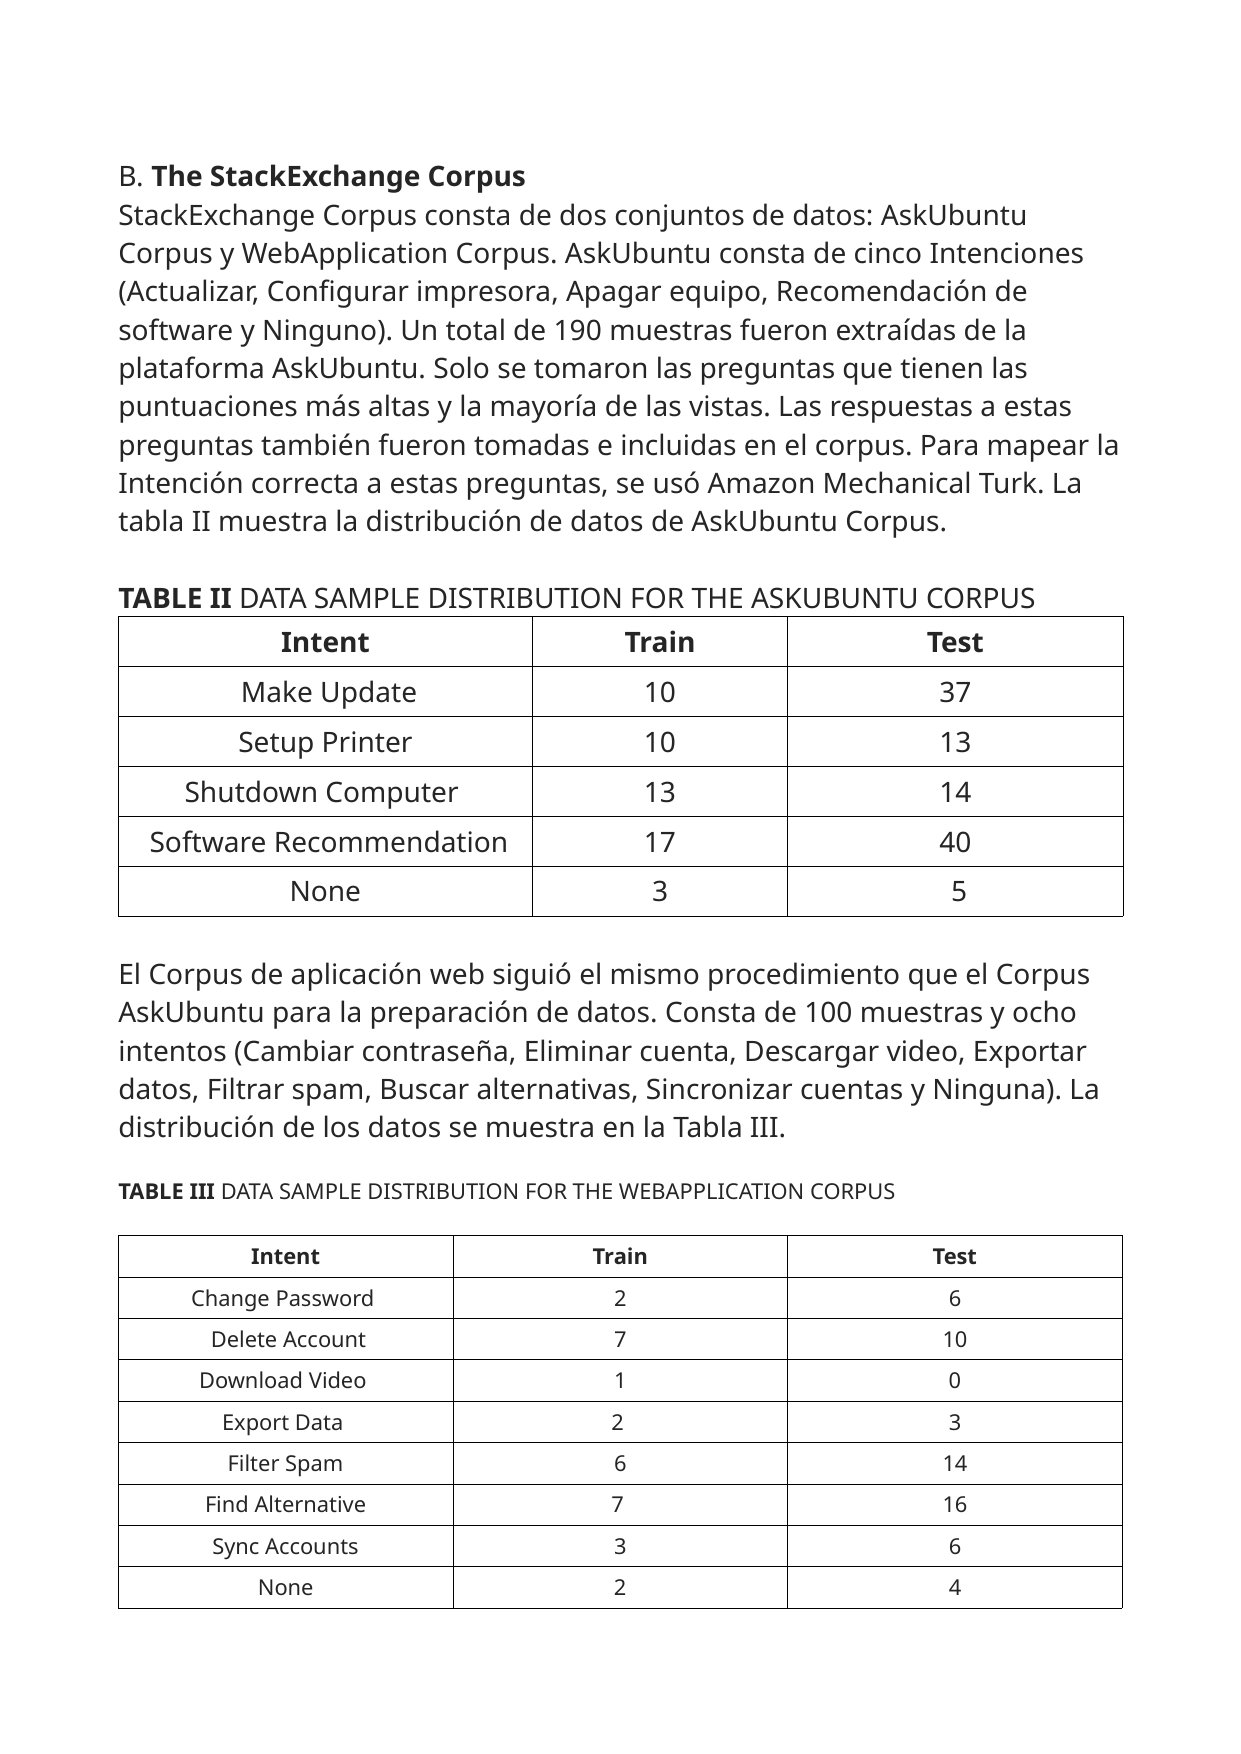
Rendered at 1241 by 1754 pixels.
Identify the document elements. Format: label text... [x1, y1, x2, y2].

table_cell 13 [788, 717, 1123, 766]
table_header Train [533, 617, 787, 666]
table_header Intent [119, 617, 532, 666]
table_cell 6 [454, 1443, 787, 1483]
table_cell 6 [788, 1278, 1122, 1318]
table_header Test [788, 1236, 1122, 1277]
table_cell Find Alternative [119, 1485, 453, 1525]
table_cell 14 [788, 1443, 1122, 1483]
table_cell 10 [533, 667, 787, 716]
table_header Train [454, 1236, 787, 1277]
table_cell 2 [454, 1402, 787, 1442]
table_cell None [119, 1567, 453, 1607]
table_cell 37 [788, 667, 1123, 716]
table_cell 16 [788, 1485, 1122, 1525]
table_cell 7 [454, 1485, 787, 1525]
table_cell None [119, 867, 532, 916]
table_cell Software Recommendation [119, 817, 532, 866]
table_cell 13 [533, 767, 787, 816]
table_cell 0 [788, 1360, 1122, 1401]
table_cell 10 [533, 717, 787, 766]
text StackExchange Corpus consta de dos conjuntos de datos: AskUbuntu Corpus y WebApplication Corpus. AskUbuntu consta de cinco Intenciones (Actualizar, Configurar impresora, Apagar equipo, Recomendación de software y Ninguno). Un total de 190 muestras fueron extraídas de la plataforma AskUbuntu. Solo se tomaron las preguntas que tienen las puntuaciones más altas y la mayoría de las vistas. Las respuestas a estas preguntas también fueron tomadas e incluidas en el corpus. Para mapear la Intención correcta a estas preguntas, se usó Amazon Mechanical Turk. La tabla II muestra la distribución de datos de AskUbuntu Corpus. [118, 195, 1122, 540]
table_cell 40 [788, 817, 1123, 866]
table_cell 4 [788, 1567, 1122, 1607]
table_cell 2 [454, 1278, 787, 1318]
table_cell 3 [533, 867, 787, 916]
table_cell Shutdown Computer [119, 767, 532, 816]
table_cell 3 [454, 1526, 787, 1566]
table_cell Export Data [119, 1402, 453, 1442]
table_cell 14 [788, 767, 1123, 816]
table_cell 10 [788, 1319, 1122, 1359]
text TABLE III DATA SAMPLE DISTRIBUTION FOR THE WEBAPPLICATION CORPUS [118, 1176, 1122, 1206]
table_cell 1 [454, 1360, 787, 1401]
table_cell Make Update [119, 667, 532, 716]
table_cell Delete Account [119, 1319, 453, 1359]
table_header Intent [119, 1236, 453, 1277]
table_header Test [788, 617, 1123, 666]
table_cell 2 [454, 1567, 787, 1607]
table_cell Change Password [119, 1278, 453, 1318]
text El Corpus de aplicación web siguió el mismo procedimiento que el Corpus AskUbuntu para la preparación de datos. Consta de 100 muestras y ocho intentos (Cambiar contraseña, Eliminar cuenta, Descargar video, Exportar datos, Filtrar spam, Buscar alternativas, Sincronizar cuentas y Ninguna). La distribución de los datos se muestra en la Tabla III. [118, 954, 1122, 1146]
table_cell Filter Spam [119, 1443, 453, 1483]
table_cell 5 [788, 867, 1123, 916]
table_cell 7 [454, 1319, 787, 1359]
table_cell Setup Printer [119, 717, 532, 766]
text B. The StackExchange Corpus [118, 156, 1122, 195]
table_cell 17 [533, 817, 787, 866]
table_cell Sync Accounts [119, 1526, 453, 1566]
table_cell Download Video [119, 1360, 453, 1401]
table_cell 6 [788, 1526, 1122, 1566]
table_cell 3 [788, 1402, 1122, 1442]
text TABLE II DATA SAMPLE DISTRIBUTION FOR THE ASKUBUNTU CORPUS [118, 578, 1122, 616]
